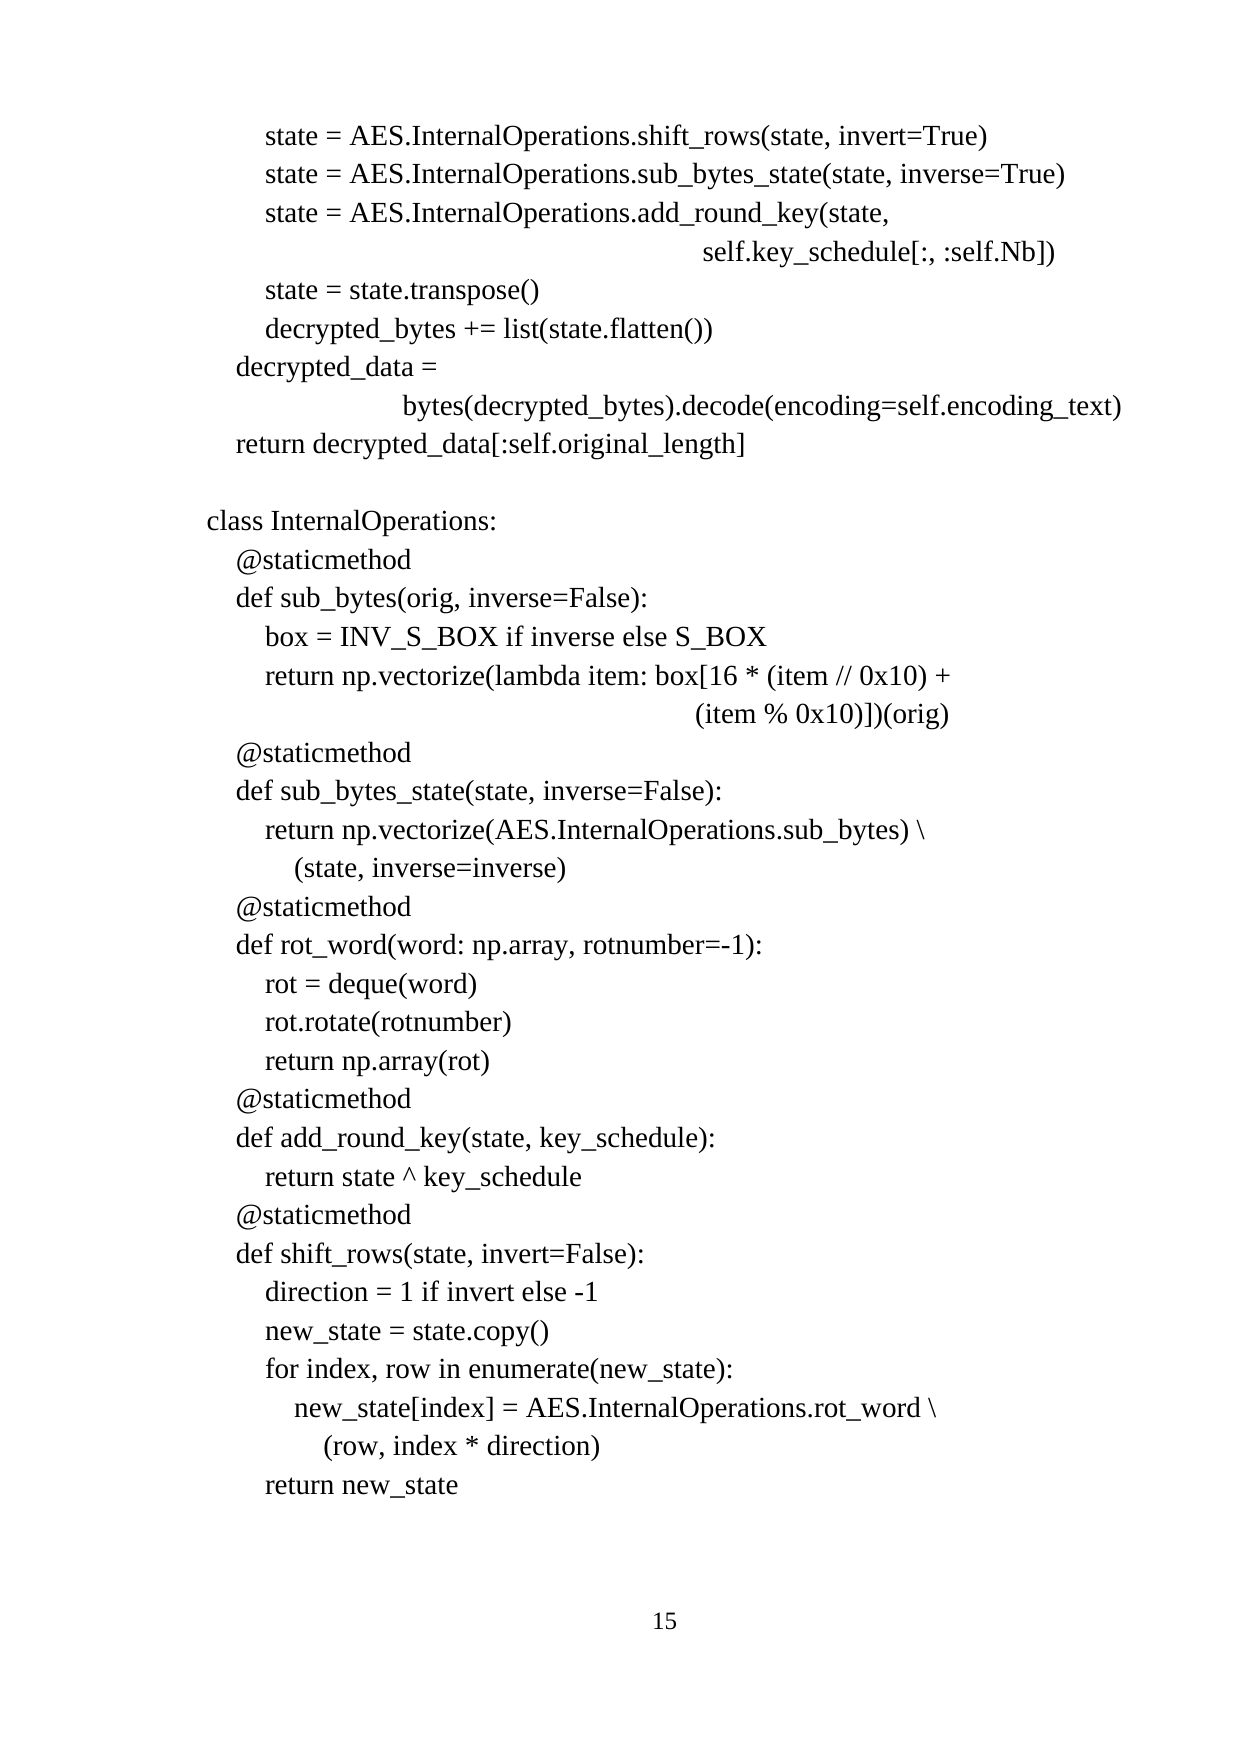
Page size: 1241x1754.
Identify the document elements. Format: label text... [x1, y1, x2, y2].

text return state ^ key_schedule [177, 1159, 1152, 1192]
text rot = deque(word) [177, 966, 1152, 999]
text state = AES.InternalOperations.sub_bytes_state(state, inverse=True) [177, 157, 1152, 190]
text decrypted_data = bytes(decrypted_bytes).decode(encoding=self.encoding_text) [177, 349, 1152, 421]
text box = INV_S_BOX if inverse else S_BOX [177, 619, 1152, 653]
text state = AES.InternalOperations.add_round_key(state, self.key_schedule[:, :self.Nb]) [177, 195, 1152, 267]
text new_state[index] = AES.InternalOperations.rot_word \ [177, 1390, 1152, 1423]
text new_state = state.copy() [177, 1313, 1152, 1346]
text def rot_word(word: np.array, rotnumber=-1): [177, 927, 1152, 961]
text @staticmethod [177, 1197, 1152, 1231]
text (row, index * direction) [177, 1428, 1152, 1462]
text @staticmethod [177, 1082, 1152, 1115]
text decrypted_bytes += list(state.flatten()) [177, 311, 1152, 344]
text def add_round_key(state, key_schedule): [177, 1120, 1152, 1154]
text state = state.transpose() [177, 272, 1152, 306]
text state = AES.InternalOperations.shift_rows(state, invert=True) [177, 118, 1152, 152]
text return np.array(rot) [177, 1043, 1152, 1077]
text return new_state [177, 1467, 1152, 1501]
text (state, inverse=inverse) [177, 850, 1152, 884]
text @staticmethod [177, 889, 1152, 922]
text @staticmethod [177, 542, 1152, 576]
text def shift_rows(state, invert=False): [177, 1236, 1152, 1269]
text def sub_bytes(orig, inverse=False): [177, 581, 1152, 614]
text return np.vectorize(AES.InternalOperations.sub_bytes) \ [177, 812, 1152, 845]
text for index, row in enumerate(new_state): [177, 1351, 1152, 1385]
text @staticmethod [177, 735, 1152, 768]
text def sub_bytes_state(state, inverse=False): [177, 773, 1152, 807]
text return np.vectorize(lambda item: box[16 * (item // 0x10) + [177, 658, 1152, 691]
text rot.rotate(rotnumber) [177, 1004, 1152, 1038]
text return decrypted_data[:self.original_length] [177, 426, 1152, 460]
text class InternalOperations: [177, 503, 1152, 537]
text (item % 0x10)])(orig) [177, 696, 1152, 730]
text direction = 1 if invert else -1 [177, 1274, 1152, 1308]
